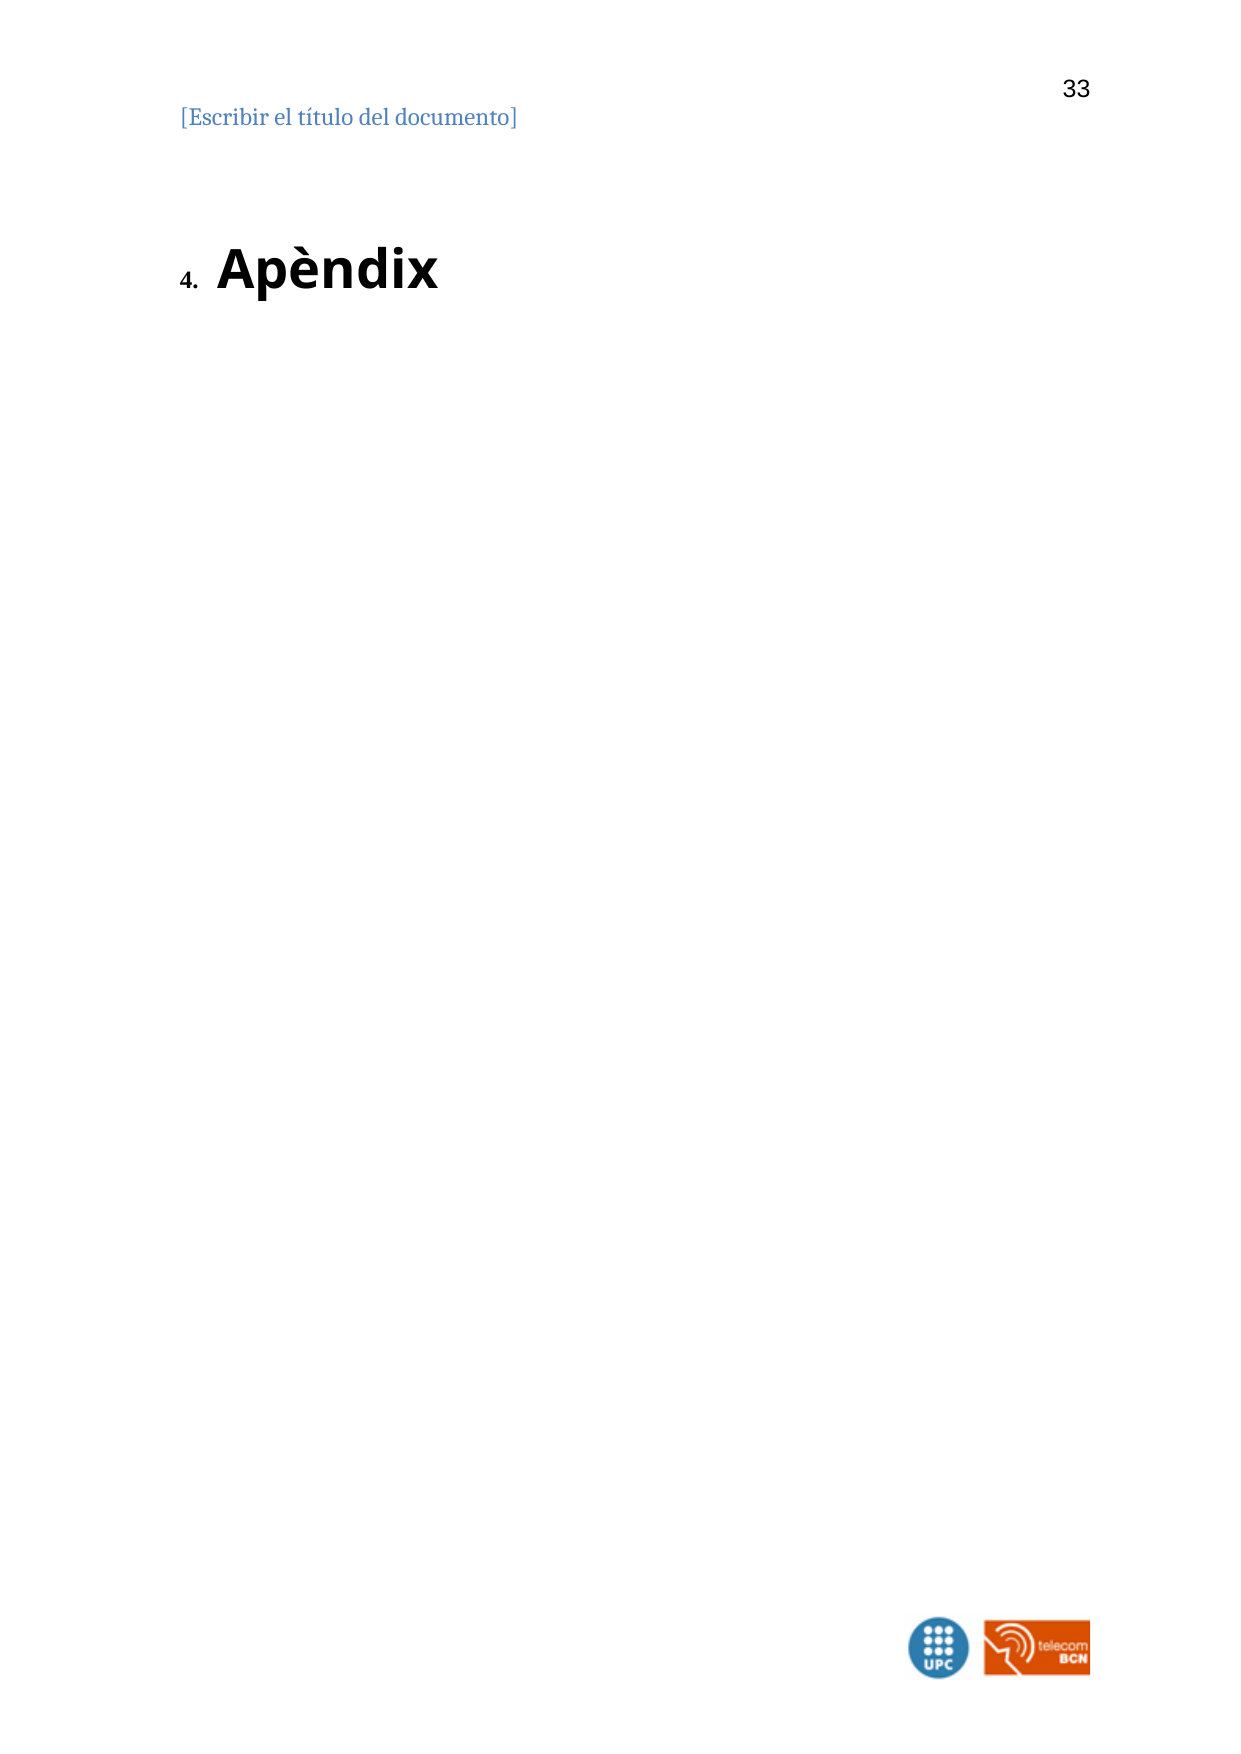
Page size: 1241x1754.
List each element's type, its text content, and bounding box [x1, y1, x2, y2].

picture [904, 1614, 1091, 1681]
subtitle Apèndix [179, 230, 1090, 304]
